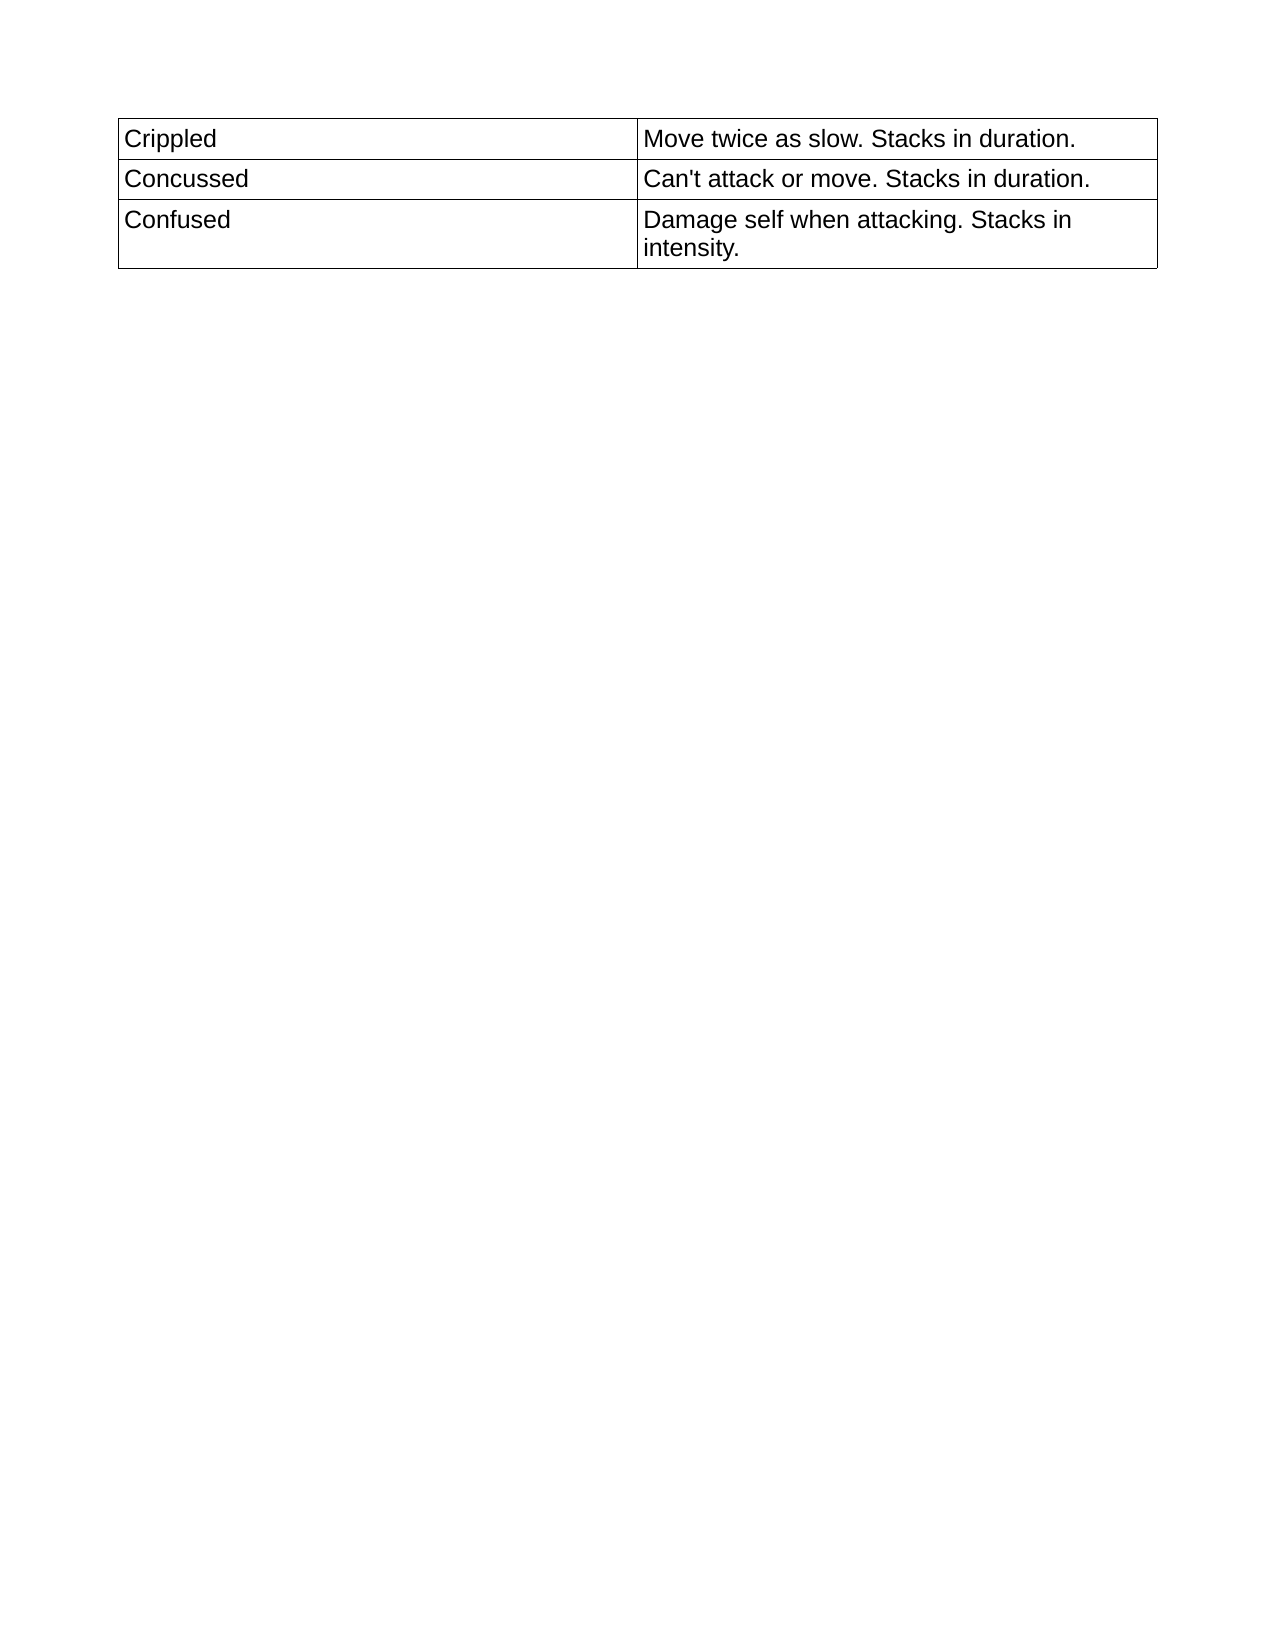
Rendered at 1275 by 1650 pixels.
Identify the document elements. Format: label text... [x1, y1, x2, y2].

table_cell Can't attack or move. Stacks in duration. [638, 160, 1157, 199]
table_cell Crippled [119, 119, 637, 158]
table_cell Concussed [119, 160, 637, 199]
table_cell Move twice as slow. Stacks in duration. [638, 119, 1157, 158]
table_cell Confused [119, 200, 637, 268]
table_cell Damage self when attacking. Stacks in intensity. [638, 200, 1157, 268]
